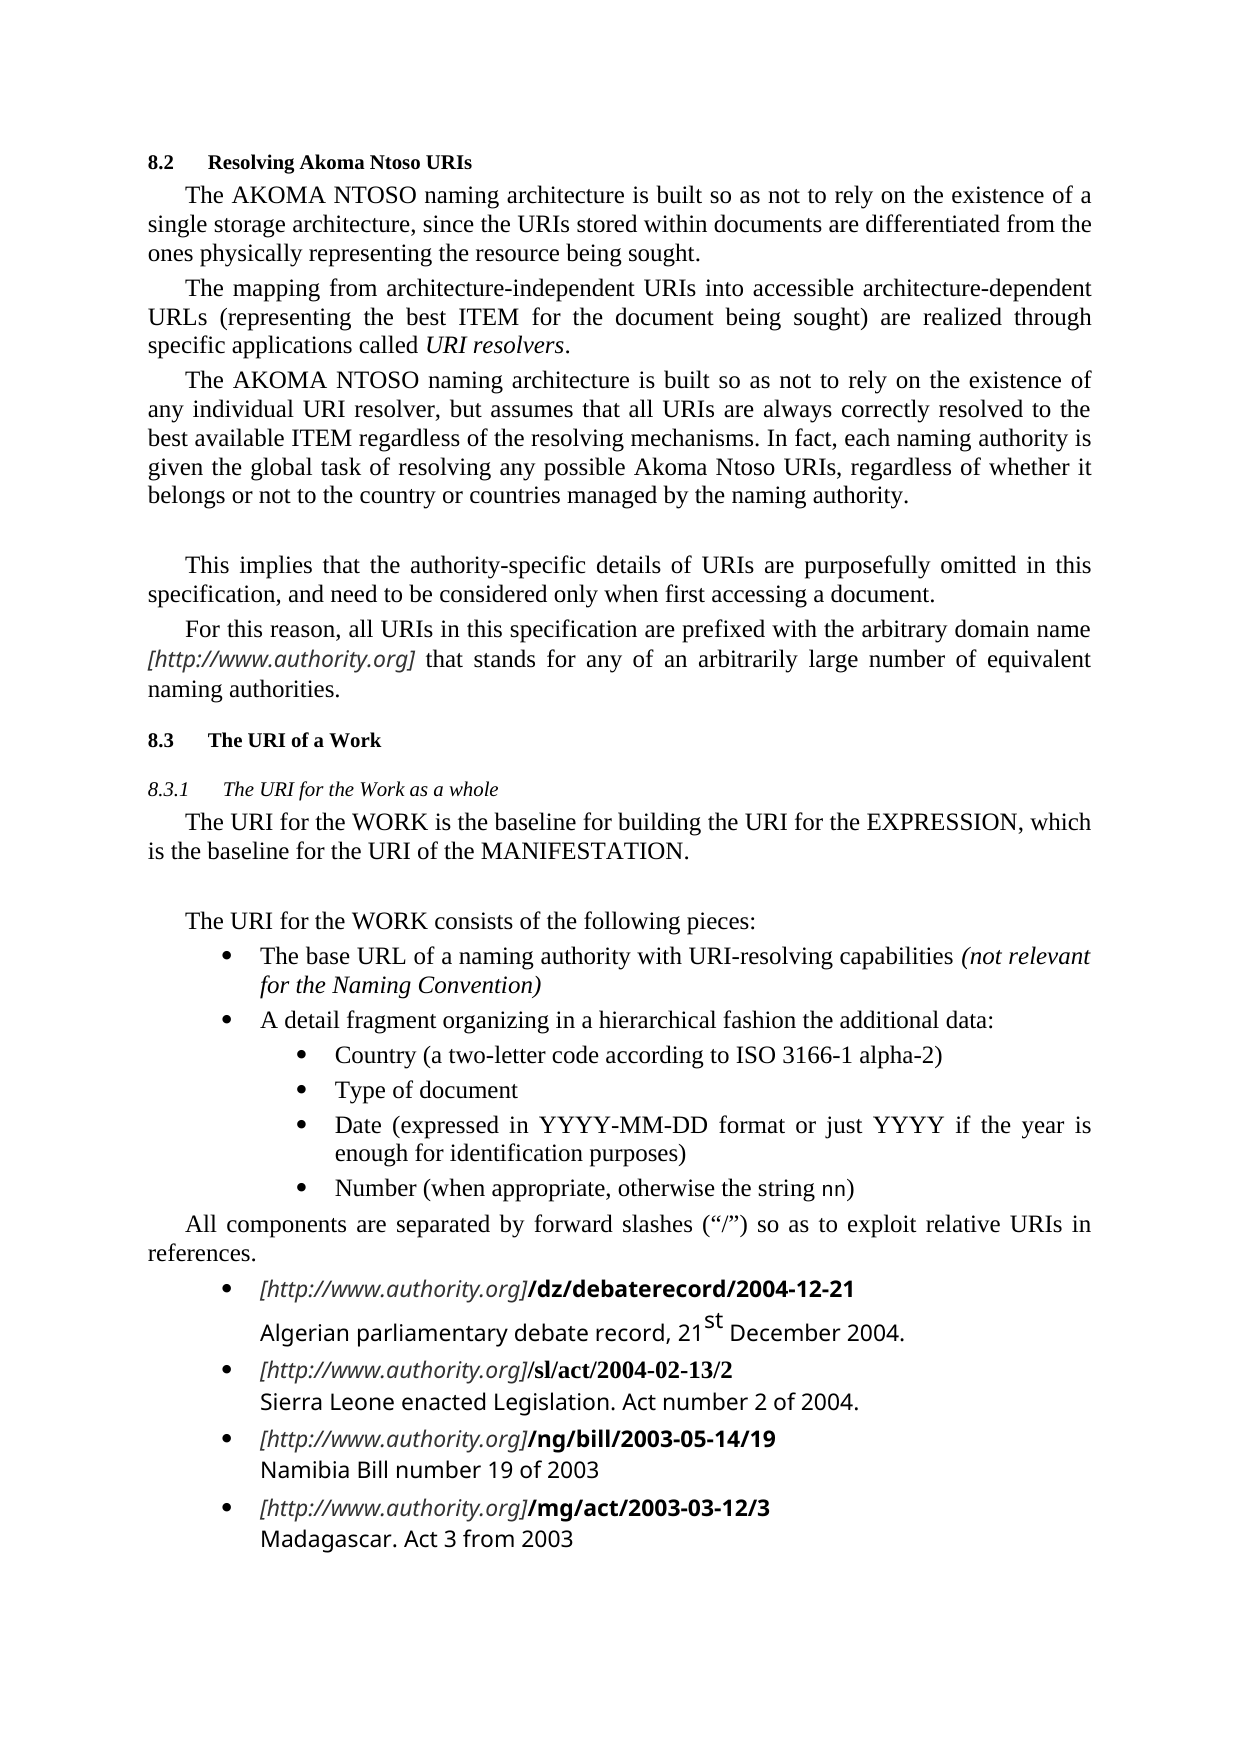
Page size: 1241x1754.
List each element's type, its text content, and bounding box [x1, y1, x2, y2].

text All components are separated by forward slashes (“/”) so as to exploit relative URIs in references. [148, 1209, 1092, 1267]
list The base URL of a naming authority with URI-resolving capabilities (not relevant for the Naming Convention) [222, 941, 1092, 998]
list Number (when appropriate, otherwise the string nn) [297, 1173, 1092, 1203]
list [http://www.authority.org]/ng/bill/2003-05-14/19 Namibia Bill number 19 of 2003 [222, 1423, 1092, 1486]
text For this reason, all URIs in this specification are prefixed with the arbitrary domain name [http://www.authority.org] that stands for any of an arbitrarily large number of equivalent naming authorities. [148, 614, 1092, 703]
text The AKOMA NTOSO naming architecture is built so as not to rely on the existence of a single storage architecture, since the URIs stored within documents are differentiated from the ones physically representing the resource being sought. [148, 180, 1092, 267]
list [http://www.authority.org]/mg/act/2003-03-12/3 Madagascar. Act 3 from 2003 [222, 1492, 1092, 1554]
subtitle The URI for the Work as a whole [148, 777, 1092, 801]
list Country (a two-letter code according to ISO 3166-1 alpha-2) [297, 1040, 1092, 1068]
list [http://www.authority.org]/dz/debaterecord/2004-12-21 Algerian parliamentary debate record, 21st December 2004. [222, 1273, 1092, 1348]
list [http://www.authority.org]/sl/act/2004-02-13/2 Sierra Leone enacted Legislation. Act number 2 of 2004. [222, 1354, 1092, 1417]
list A detail fragment organizing in a hierarchical fashion the additional data: [222, 1005, 1092, 1033]
text The AKOMA NTOSO naming architecture is built so as not to rely on the existence of any individual URI resolver, but assumes that all URIs are always correctly resolved to the best available ITEM regardless of the resolving mechanisms. In fact, each naming authority is given the global task of resolving any possible Akoma Ntoso URIs, regardless of whether it belongs or not to the country or countries managed by the naming authority. [148, 365, 1092, 509]
subtitle The URI of a Work [148, 728, 1092, 752]
text The URI for the WORK is the baseline for building the URI for the EXPRESSION, which is the baseline for the URI of the MANIFESTATION. [148, 807, 1092, 865]
text This implies that the authority-specific details of URIs are purposefully omitted in this specification, and need to be considered only when first accessing a document. [148, 550, 1092, 608]
list Type of document [297, 1075, 1092, 1103]
subtitle Resolving Akoma Ntoso URIs [148, 150, 1092, 174]
list Date (expressed in YYYY-MM-DD format or just YYYY if the year is enough for identification purposes) [297, 1110, 1092, 1167]
text The mapping from architecture-independent URIs into accessible architecture-dependent URLs (representing the best ITEM for the document being sought) are realized through specific applications called URI resolvers. [148, 273, 1092, 359]
text The URI for the WORK consists of the following pieces: [185, 906, 1092, 935]
